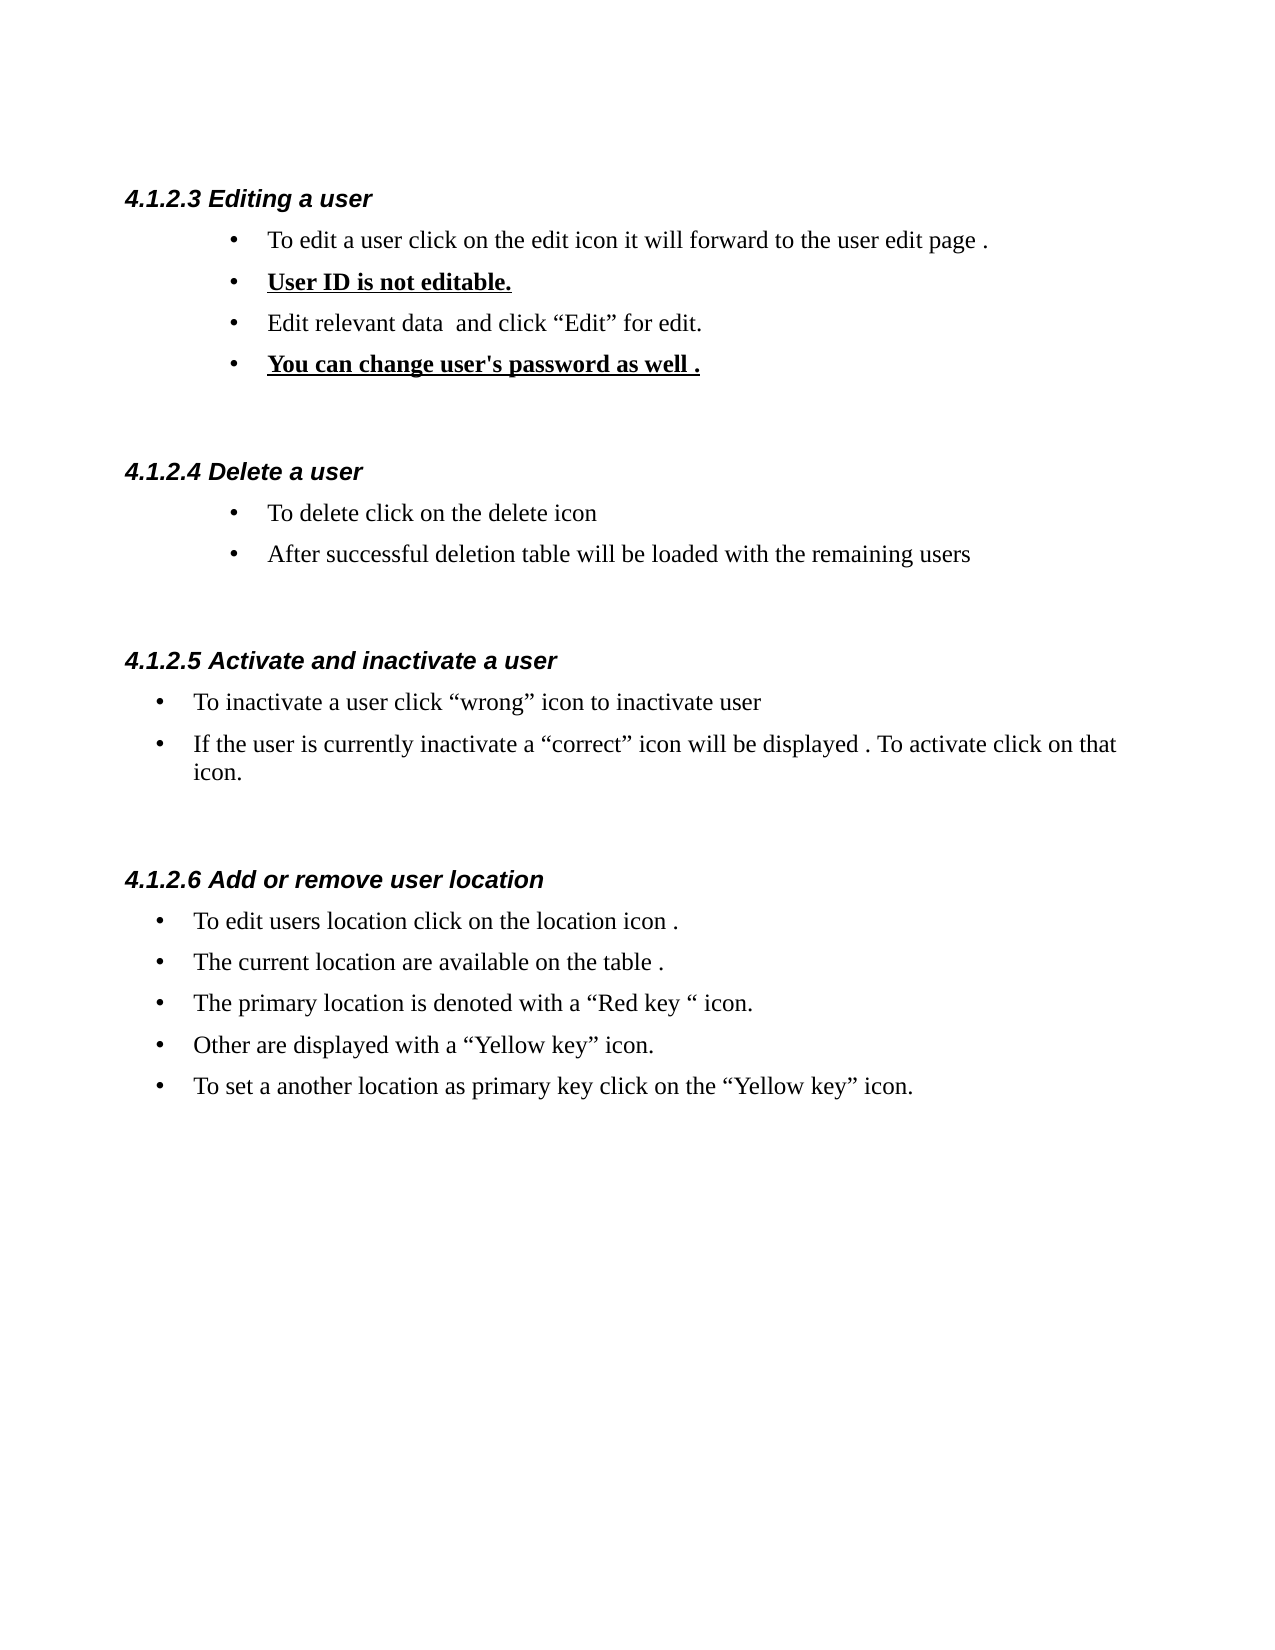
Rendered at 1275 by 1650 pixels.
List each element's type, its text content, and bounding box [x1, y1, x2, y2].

list To edit users location click on the location icon . [156, 906, 1157, 935]
list If the user is currently inactivate a “correct” icon will be displayed . To activate click on that icon. [156, 729, 1157, 786]
list To edit a user click on the edit icon it will forward to the user edit page . [229, 225, 1157, 254]
list Other are displayed with a “Yellow key” icon. [156, 1030, 1157, 1058]
list Edit relevant data and click “Edit” for edit. [229, 308, 1157, 337]
list User ID is not editable. [229, 267, 1157, 295]
list The current location are available on the table . [156, 947, 1157, 976]
subtitle Add or remove user location [118, 865, 1157, 893]
list After successful deletion table will be loaded with the remaining users [229, 539, 1157, 568]
list The primary location is denoted with a “Red key “ icon. [156, 988, 1157, 1017]
list To delete click on the delete icon [229, 498, 1157, 526]
list To set a another location as primary key click on the “Yellow key” icon. [156, 1071, 1157, 1100]
list You can change user's password as well . [229, 349, 1157, 378]
list To inactivate a user click “wrong” icon to inactivate user [156, 687, 1157, 716]
subtitle Delete a user [118, 457, 1157, 485]
subtitle Editing a user [118, 184, 1157, 213]
subtitle Activate and inactivate a user [118, 646, 1157, 675]
